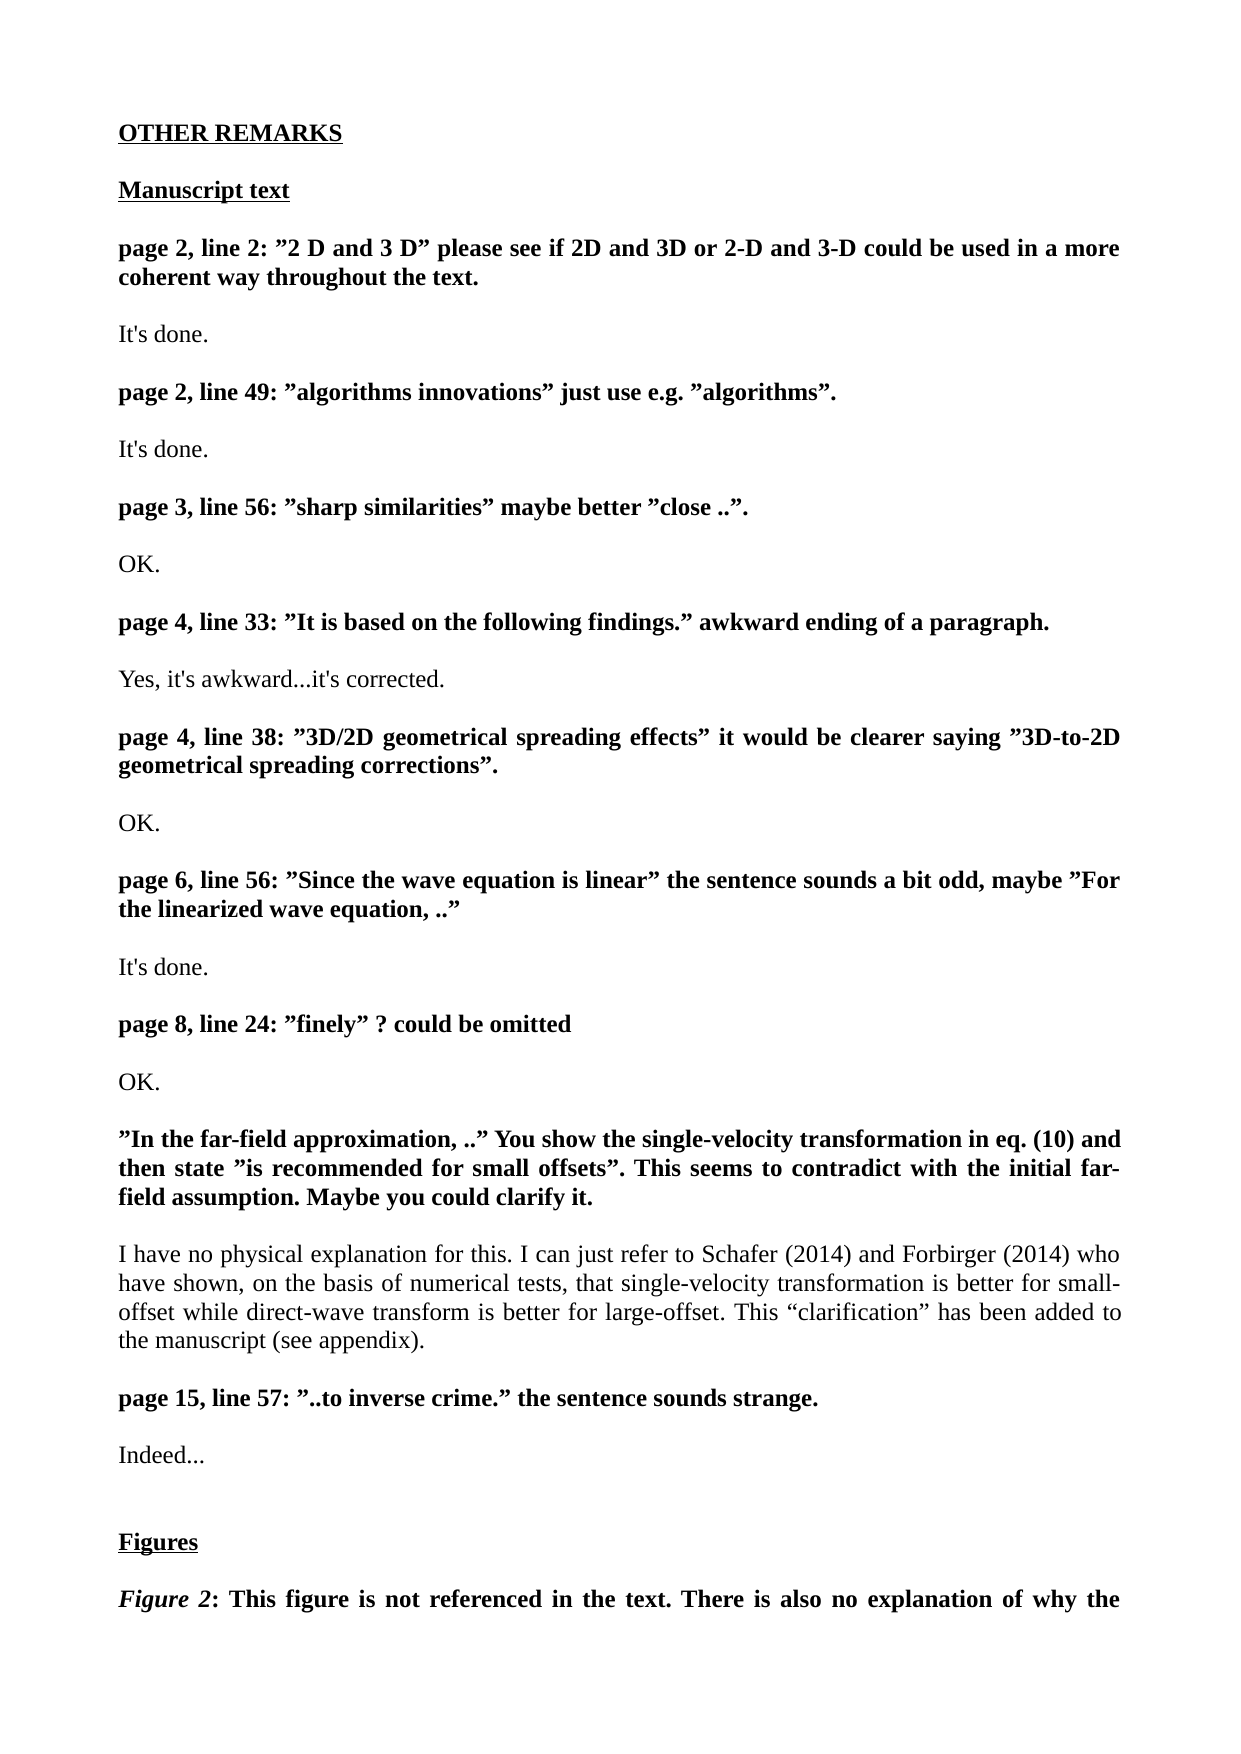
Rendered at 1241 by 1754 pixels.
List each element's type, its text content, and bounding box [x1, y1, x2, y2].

text Manuscript text [118, 176, 1122, 204]
text OK. [118, 1067, 1122, 1096]
text Indeed... [118, 1441, 1122, 1469]
text page 8, line 24: ”finely” ? could be omitted [118, 1009, 1122, 1038]
text It's done. [118, 952, 1122, 981]
text OK. [118, 549, 1122, 578]
text page 2, line 2: ”2 D and 3 D” please see if 2D and 3D or 2-D and 3-D could be used in a more coherent way throughout the text. [118, 233, 1122, 291]
text OTHER REMARKS [118, 118, 1122, 147]
text page 6, line 56: ”Since the wave equation is linear” the sentence sounds a bit odd, maybe ”For the linearized wave equation, ..” [118, 866, 1122, 923]
text Yes, it's awkward...it's corrected. [118, 664, 1122, 693]
text page 15, line 57: ”..to inverse crime.” the sentence sounds strange. [118, 1383, 1122, 1412]
text I have no physical explanation for this. I can just refer to Schafer (2014) and Forbirger (2014) who have shown, on the basis of numerical tests, that single-velocity transformation is better for small-offset while direct-wave transform is better for large-offset. This “clarification” has been added to the manuscript (see appendix). [118, 1239, 1122, 1354]
text ”In the far-field approximation, ..” You show the single-velocity transformation in eq. (10) and then state ”is recommended for small offsets”. This seems to contradict with the initial far-field assumption. Maybe you could clarify it. [118, 1124, 1122, 1211]
text Figures [118, 1527, 1122, 1556]
text page 4, line 33: ”It is based on the following findings.” awkward ending of a paragraph. [118, 607, 1122, 636]
text page 3, line 56: ”sharp similarities” maybe better ”close ..”. [118, 492, 1122, 521]
text page 4, line 38: ”3D/2D geometrical spreading effects” it would be clearer saying ”3D-to-2D geometrical spreading corrections”. [118, 722, 1122, 779]
text OK. [118, 808, 1122, 837]
text Figure 2: This figure is not referenced in the text. There is also no explanation of why the [118, 1584, 1122, 1613]
text It's done. [118, 434, 1122, 463]
text It's done. [118, 319, 1122, 348]
text page 2, line 49: ”algorithms innovations” just use e.g. ”algorithms”. [118, 377, 1122, 406]
